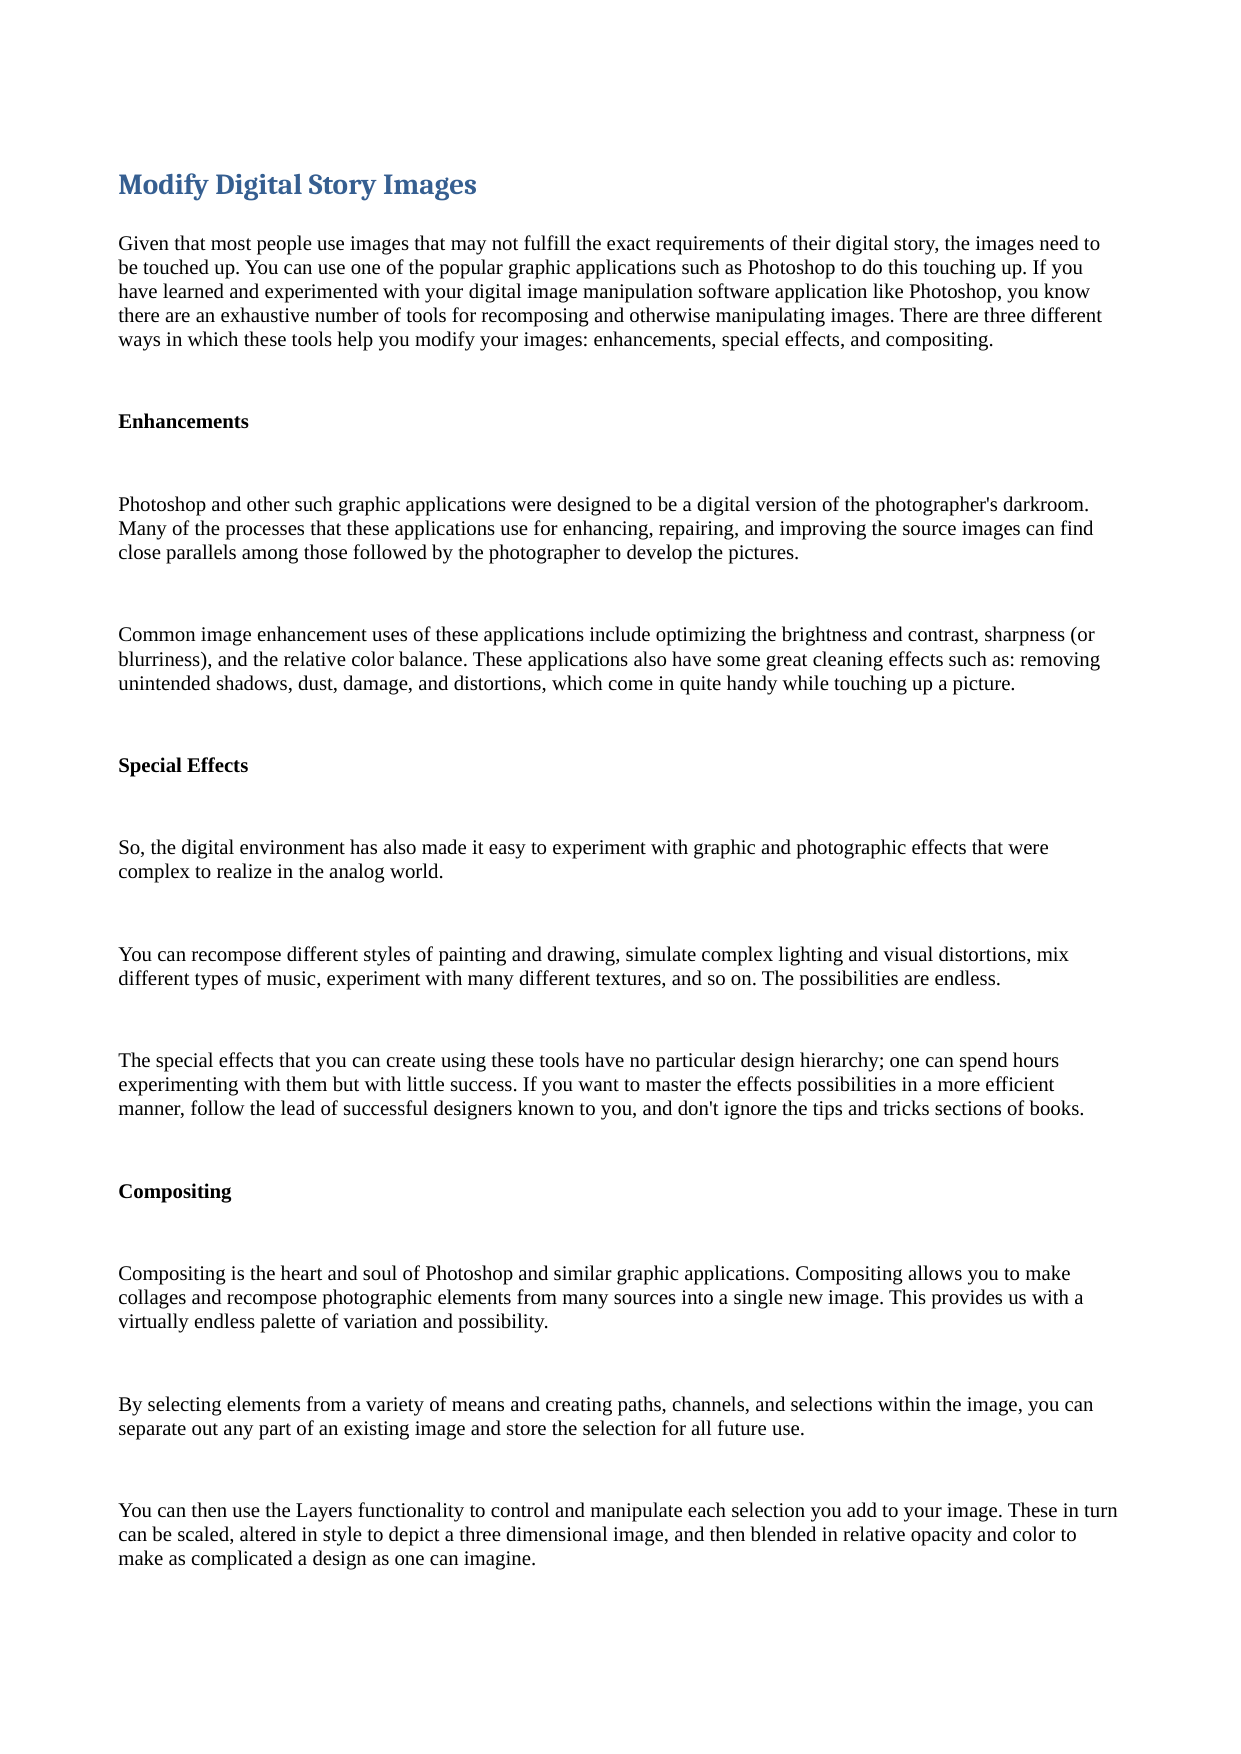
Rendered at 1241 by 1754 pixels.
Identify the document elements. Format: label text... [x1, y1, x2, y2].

text Photoshop and other such graphic applications were designed to be a digital version of the photographer's darkroom. Many of the processes that these applications use for enhancing, repairing, and improving the source images can find close parallels among those followed by the photographer to develop the pictures. [118, 492, 1122, 564]
text By selecting elements from a variety of means and creating paths, channels, and selections within the image, you can separate out any part of an existing image and store the selection for all future use. [118, 1392, 1122, 1440]
subtitle Modify Digital Story Images [118, 168, 1122, 202]
text So, the digital environment has also made it easy to experiment with graphic and photographic effects that were complex to realize in the analog world. [118, 835, 1122, 883]
title Compositing [118, 1179, 1122, 1203]
text Common image enhancement uses of these applications include optimizing the brightness and contrast, sharpness (or blurriness), and the relative color balance. These applications also have some great cleaning effects such as: removing unintended shadows, dust, damage, and distortions, which come in quite handy while touching up a picture. [118, 622, 1122, 694]
title Enhancements [118, 409, 1122, 433]
text You can then use the Layers functionality to control and manipulate each selection you add to your image. These in turn can be scaled, altered in style to depict a three dimensional image, and then blended in relative opacity and color to make as complicated a design as one can imagine. [118, 1498, 1122, 1570]
text You can recompose different styles of painting and drawing, simulate complex lighting and visual distortions, mix different types of music, experiment with many different textures, and so on. The possibilities are endless. [118, 942, 1122, 990]
text Compositing is the heart and soul of Photoshop and similar graphic applications. Compositing allows you to make collages and recompose photographic elements from many sources into a single new image. This provides us with a virtually endless palette of variation and possibility. [118, 1261, 1122, 1333]
text The special effects that you can create using these tools have no particular design hierarchy; one can spend hours experimenting with them but with little success. If you want to master the effects possibilities in a more efficient manner, follow the lead of successful designers known to you, and don't ignore the tips and tricks sections of books. [118, 1048, 1122, 1120]
text Given that most people use images that may not fulfill the exact requirements of their digital story, the images need to be touched up. You can use one of the popular graphic applications such as Photoshop to do this touching up. If you have learned and experimented with your digital image manipulation software application like Photoshop, you know there are an exhaustive number of tools for recomposing and otherwise manipulating images. There are three different ways in which these tools help you modify your images: enhancements, special effects, and compositing. [118, 231, 1122, 351]
title Special Effects [118, 753, 1122, 777]
